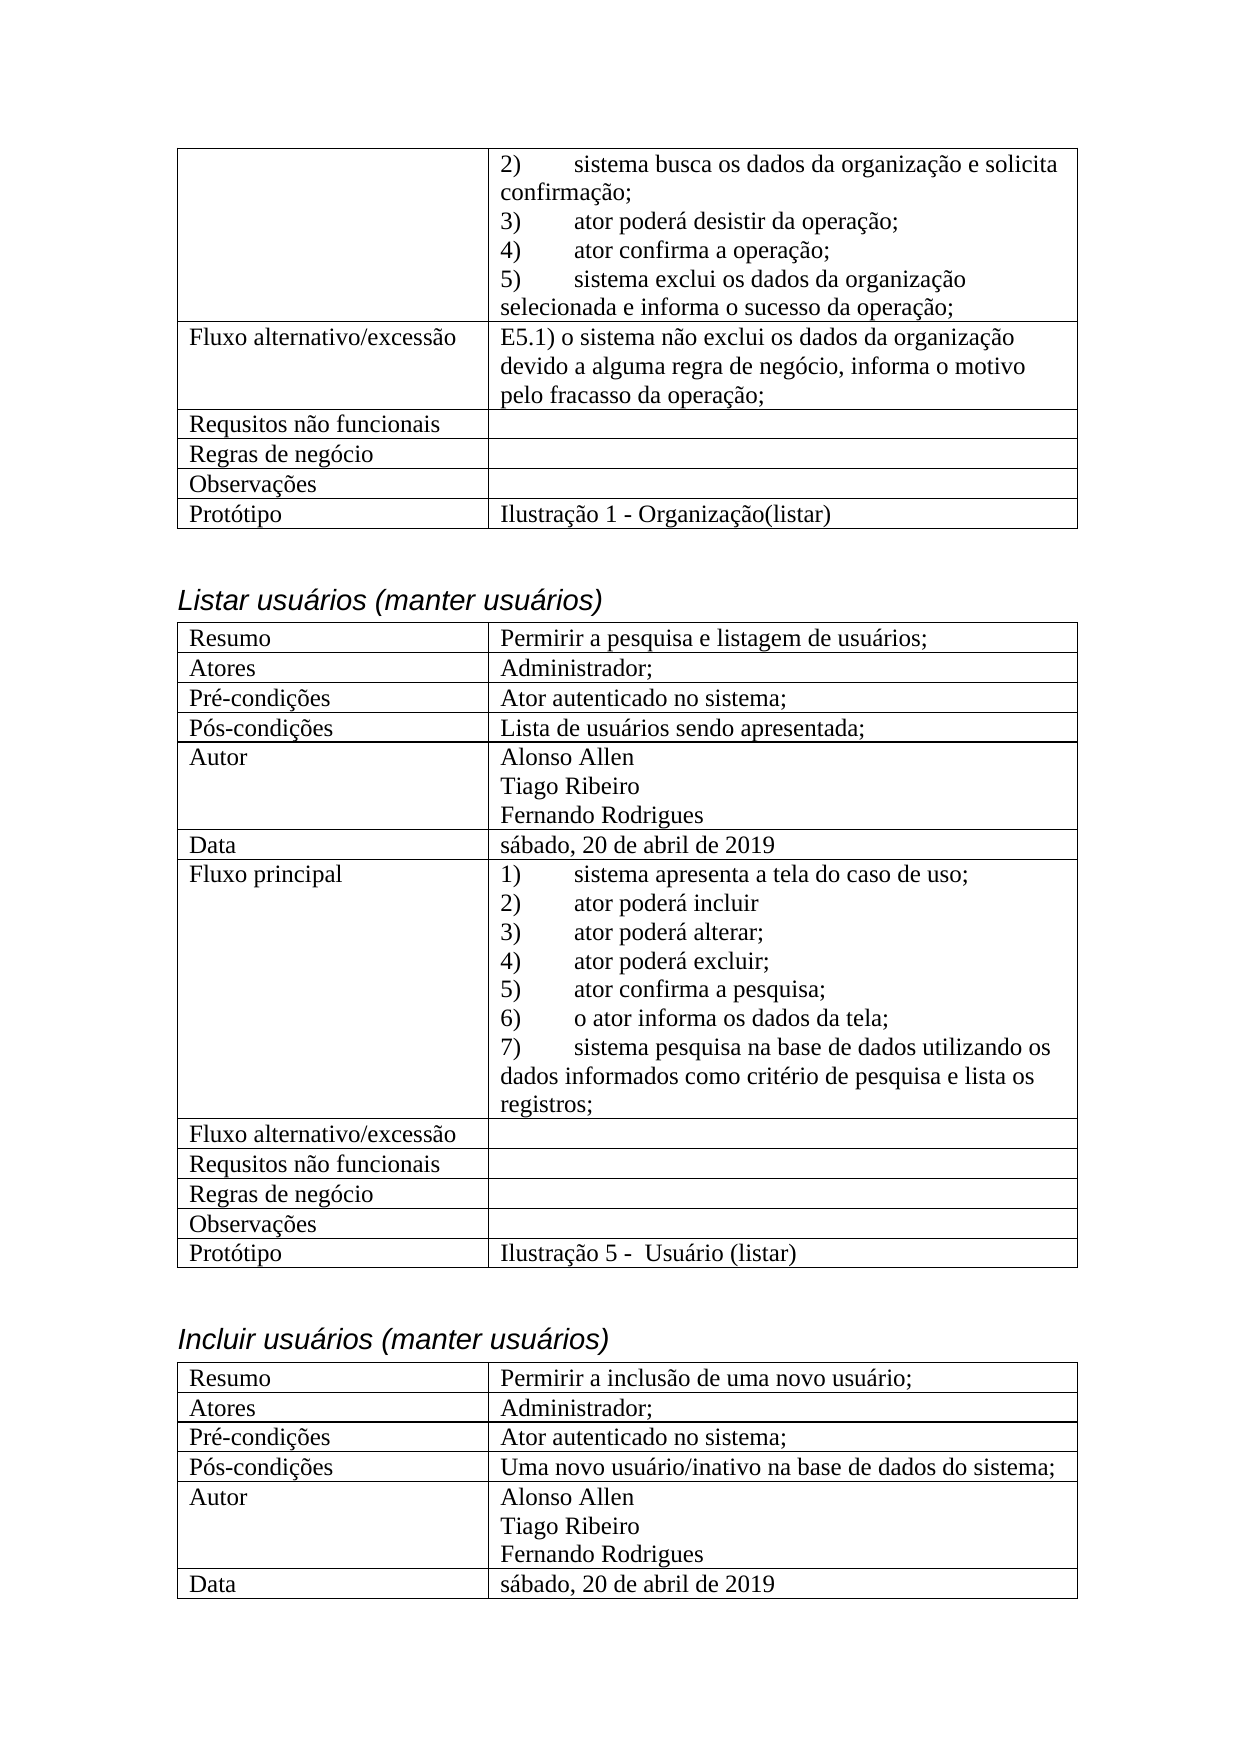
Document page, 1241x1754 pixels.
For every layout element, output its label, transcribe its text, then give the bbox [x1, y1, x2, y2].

table_cell Autor [178, 743, 488, 829]
table_cell Data [178, 1569, 488, 1598]
table_cell Atores [178, 1393, 488, 1421]
table_cell Observações [178, 1209, 488, 1237]
table_cell [489, 1149, 1077, 1178]
table_cell Pré-condições [178, 683, 488, 712]
table_cell Data [178, 830, 488, 858]
table_cell Protótipo [178, 499, 488, 528]
table_cell Administrador; [489, 653, 1077, 682]
table_cell Ator autenticado no sistema; [489, 1423, 1077, 1451]
table_cell Fluxo principal [178, 860, 488, 1118]
table_cell Observações [178, 469, 488, 498]
subtitle Listar usuários (manter usuários) [177, 582, 1063, 616]
table_cell Lista de usuários sendo apresentada; [489, 713, 1077, 741]
table_cell Regras de negócio [178, 1179, 488, 1208]
table_cell sistema apresenta a tela do caso de uso; ator poderá incluir ator poderá alterar; ator poderá excluir; ator confirma a pesquisa; o ator informa os dados da tela; sistema pesquisa na base de dados utilizando os dados informados como critério de pesquisa e lista os registros; [489, 860, 1077, 1118]
table_cell Ilustração 5 - Usuário (listar) [489, 1239, 1077, 1267]
table_cell Pós-condições [178, 1452, 488, 1481]
table_cell sábado, 20 de abril de 2019 [489, 830, 1077, 858]
table_cell [489, 469, 1077, 498]
table_cell Ator autenticado no sistema; [489, 683, 1077, 712]
table_header Permirir a pesquisa e listagem de usuários; [489, 623, 1077, 652]
table_cell Fluxo alternativo/excessão [178, 1119, 488, 1148]
table_cell Protótipo [178, 1239, 488, 1267]
table_cell [489, 1209, 1077, 1237]
table_cell Ilustração 1 - Organização(listar) [489, 499, 1077, 528]
table_cell Requsitos não funcionais [178, 1149, 488, 1178]
table_cell [489, 410, 1077, 438]
table_cell Alonso Allen Tiago Ribeiro Fernando Rodrigues [489, 743, 1077, 829]
table_cell Requsitos não funcionais [178, 410, 488, 438]
table_cell [178, 149, 488, 321]
table_cell [489, 439, 1077, 468]
table_cell Regras de negócio [178, 439, 488, 468]
table_cell Pré-condições [178, 1423, 488, 1451]
table_cell Pós-condições [178, 713, 488, 741]
subtitle Incluir usuários (manter usuários) [177, 1322, 1063, 1356]
table_cell [489, 1179, 1077, 1208]
table_header Resumo [178, 623, 488, 652]
table_cell sistema apresenta a tela do caso de uso; sistema busca os dados da organização e solicita confirmação; ator poderá desistir da operação; ator confirma a operação; sistema exclui os dados da organização selecionada e informa o sucesso da operação; [489, 149, 1077, 321]
table_cell Uma novo usuário/inativo na base de dados do sistema; [489, 1452, 1077, 1481]
table_cell Autor [178, 1482, 488, 1568]
table_cell Fluxo alternativo/excessão [178, 322, 488, 408]
table_cell Administrador; [489, 1393, 1077, 1421]
table_cell Alonso Allen Tiago Ribeiro Fernando Rodrigues [489, 1482, 1077, 1568]
table_cell sábado, 20 de abril de 2019 [489, 1569, 1077, 1598]
table_cell E5.1) o sistema não exclui os dados da organização devido a alguma regra de negócio, informa o motivo pelo fracasso da operação; [489, 322, 1077, 408]
table_header Resumo [178, 1363, 488, 1392]
table_cell Atores [178, 653, 488, 682]
table_cell [489, 1119, 1077, 1148]
table_header Permirir a inclusão de uma novo usuário; [489, 1363, 1077, 1392]
